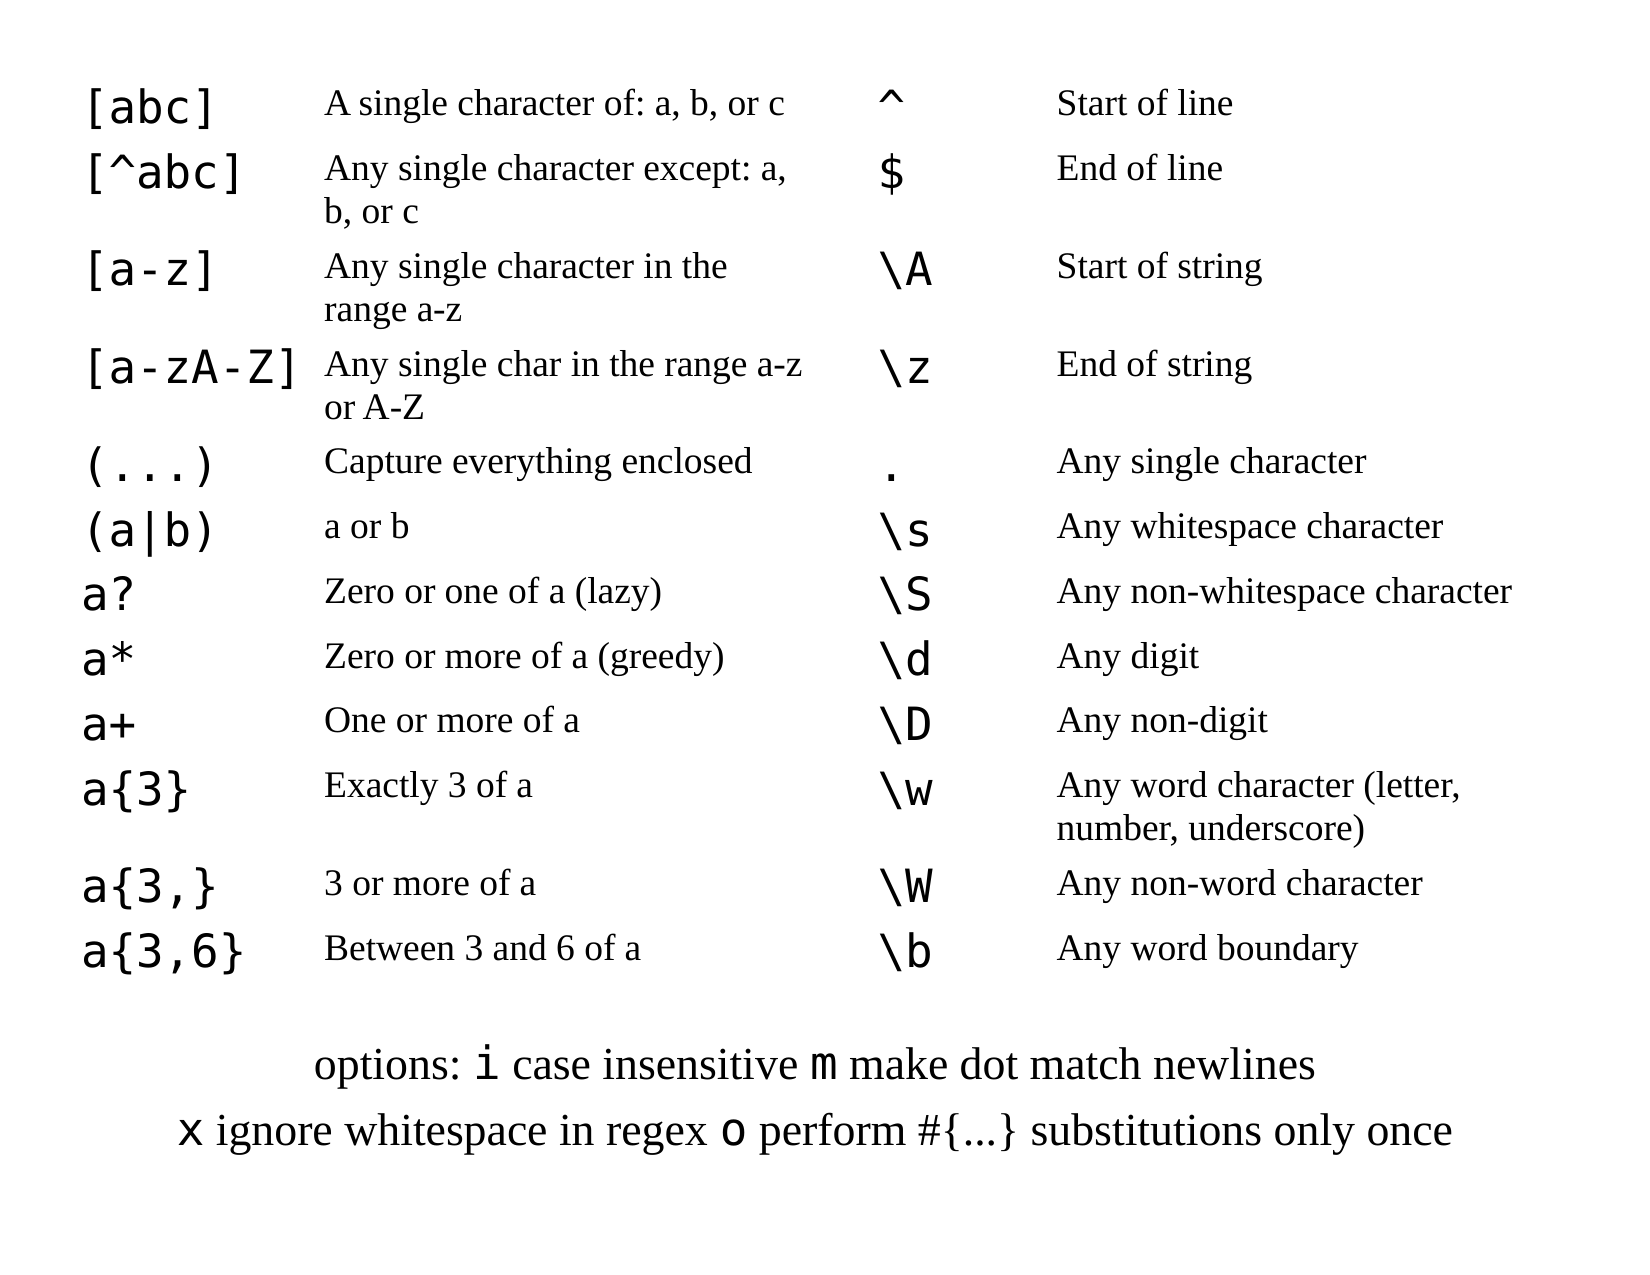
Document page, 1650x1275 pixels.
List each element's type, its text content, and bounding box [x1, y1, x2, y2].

table_cell a* [75, 627, 318, 692]
table_cell . [825, 433, 1051, 498]
table_cell [a-z] [75, 238, 318, 335]
table_cell Capture everything enclosed [318, 433, 825, 498]
table_cell Zero or one of a (lazy) [318, 563, 825, 627]
table_cell Any digit [1051, 627, 1566, 692]
table_cell Any non-digit [1051, 692, 1566, 757]
table_cell a+ [75, 692, 318, 757]
table_cell a{3,} [75, 855, 318, 919]
table_cell a{3,6} [75, 919, 318, 984]
table_cell \A [825, 238, 1051, 335]
table_header A single character of: a, b, or c [318, 75, 825, 140]
text options: i case insensitive m make dot match newlines [75, 1037, 1566, 1090]
table_cell Any single character in the range a-z [318, 238, 825, 335]
table_cell Any word boundary [1051, 919, 1566, 984]
table_cell End of string [1051, 335, 1566, 433]
table_header [abc] [75, 75, 318, 140]
table_cell [^abc] [75, 140, 318, 237]
table_cell Any single character except: a, b, or c [318, 140, 825, 237]
table_cell (...) [75, 433, 318, 498]
table_cell Between 3 and 6 of a [318, 919, 825, 984]
table_cell Exactly 3 of a [318, 757, 825, 854]
table_header Start of line [1051, 75, 1566, 140]
table_cell Any non-whitespace character [1051, 563, 1566, 627]
table_cell (a|b) [75, 498, 318, 562]
table_cell $ [825, 140, 1051, 237]
table_cell a? [75, 563, 318, 627]
table_cell \W [825, 855, 1051, 919]
table_cell Any whitespace character [1051, 498, 1566, 562]
table_cell [a-zA-Z] [75, 335, 318, 433]
table_cell Start of string [1051, 238, 1566, 335]
table_cell Any non-word character [1051, 855, 1566, 919]
table_cell \w [825, 757, 1051, 854]
text x ignore whitespace in regex o perform #{...} substitutions only once [75, 1103, 1566, 1156]
table_cell \S [825, 563, 1051, 627]
table_cell End of line [1051, 140, 1566, 237]
table_cell 3 or more of a [318, 855, 825, 919]
table_cell Any single char in the range a-z or A-Z [318, 335, 825, 433]
table_cell \b [825, 919, 1051, 984]
table_cell \D [825, 692, 1051, 757]
table_cell a{3} [75, 757, 318, 854]
table_cell \s [825, 498, 1051, 562]
table_cell \z [825, 335, 1051, 433]
table_cell Any single character [1051, 433, 1566, 498]
table_cell \d [825, 627, 1051, 692]
table_cell Any word character (letter, number, underscore) [1051, 757, 1566, 854]
table_cell One or more of a [318, 692, 825, 757]
table_cell a or b [318, 498, 825, 562]
table_cell Zero or more of a (greedy) [318, 627, 825, 692]
table_header ^ [825, 75, 1051, 140]
